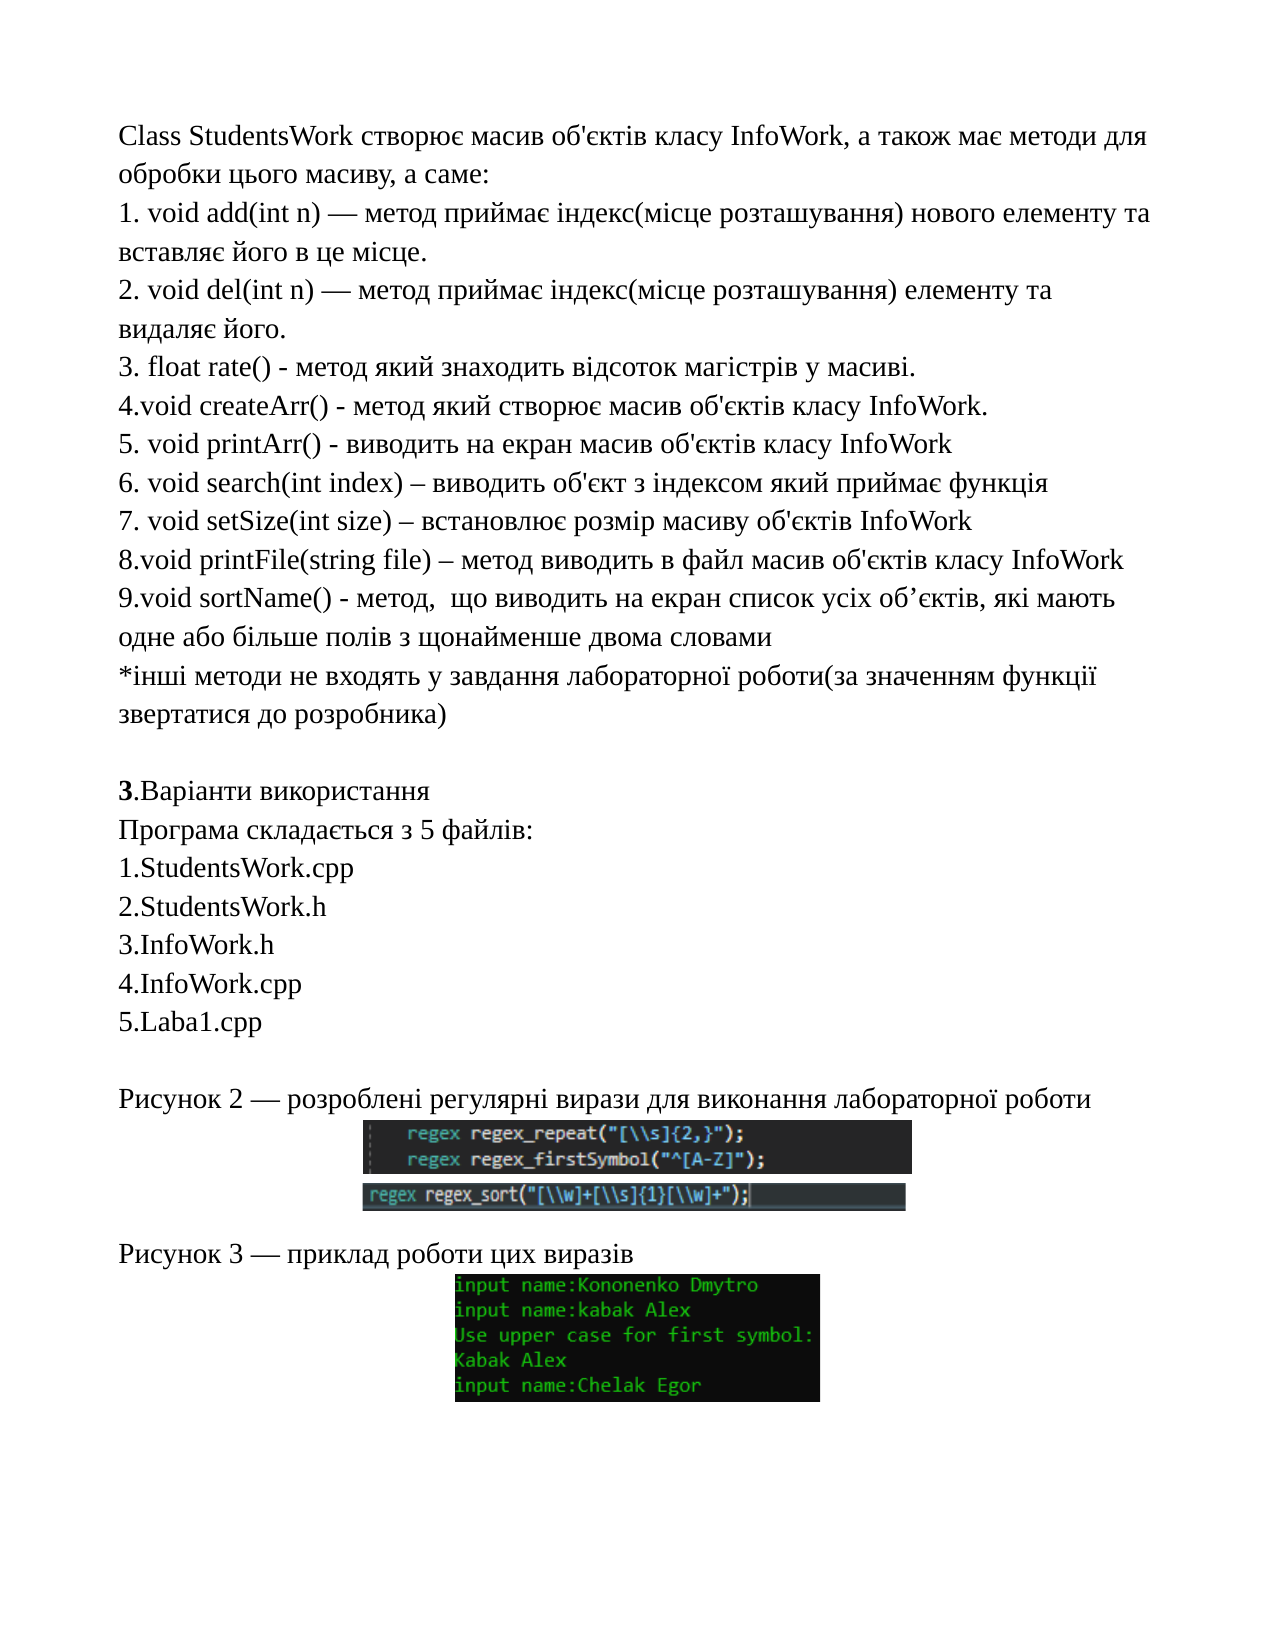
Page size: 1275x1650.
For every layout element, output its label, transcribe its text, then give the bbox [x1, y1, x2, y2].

text Class StudentsWork створює масив об'єктів класу InfoWork, а також має методи для обробки цього масиву, а саме: [118, 118, 1157, 190]
text 1. void add(int n) — метод приймає індекс(місце розташування) нового елементу та вставляє його в це місце. [118, 195, 1157, 267]
text 4.InfoWork.cpp [118, 966, 1157, 999]
text Рисунок 3 — приклад роботи цих виразів [118, 1236, 1157, 1269]
text 8.void printFile(string file) – метод виводить в файл масив об'єктів класу InfoWork [118, 542, 1157, 576]
text 7. void setSize(int size) – встановлює розмір масиву об'єктів InfoWork [118, 503, 1157, 537]
text 2.StudentsWork.h [118, 889, 1157, 922]
text 4.void createArr() - метод який створює масив об'єктів класу InfoWork. [118, 388, 1157, 421]
picture [363, 1120, 912, 1174]
picture [455, 1274, 821, 1402]
text 5.Laba1.cpp [118, 1004, 1157, 1038]
text 2. void del(int n) — метод приймає індекс(місце розташування) елементу та видаляє його. [118, 272, 1157, 344]
text 6. void search(int index) – виводить об'єкт з індексом який приймає функція [118, 465, 1157, 498]
text 3.InfoWork.h [118, 927, 1157, 961]
text Рисунок 2 — розроблені регулярні вирази для виконання лабораторної роботи [118, 1082, 1157, 1115]
picture [362, 1183, 906, 1211]
text 3. float rate() - метод який знаходить відсоток магістрів у масиві. [118, 349, 1157, 383]
text 3.Варіанти використання Програма складається з 5 файлів: 1.StudentsWork.cpp [118, 773, 1157, 884]
text 5. void printArr() - виводить на екран масив об'єктів класу InfoWork [118, 426, 1157, 460]
text *інші методи не входять у завдання лабораторної роботи(за значенням функції звертатися до розробника) [118, 658, 1157, 730]
text 9.void sortName() - метод, що виводить на екран список усіх об’єктів, які мають одне або більше полів з щонайменше двома словами [118, 581, 1157, 653]
